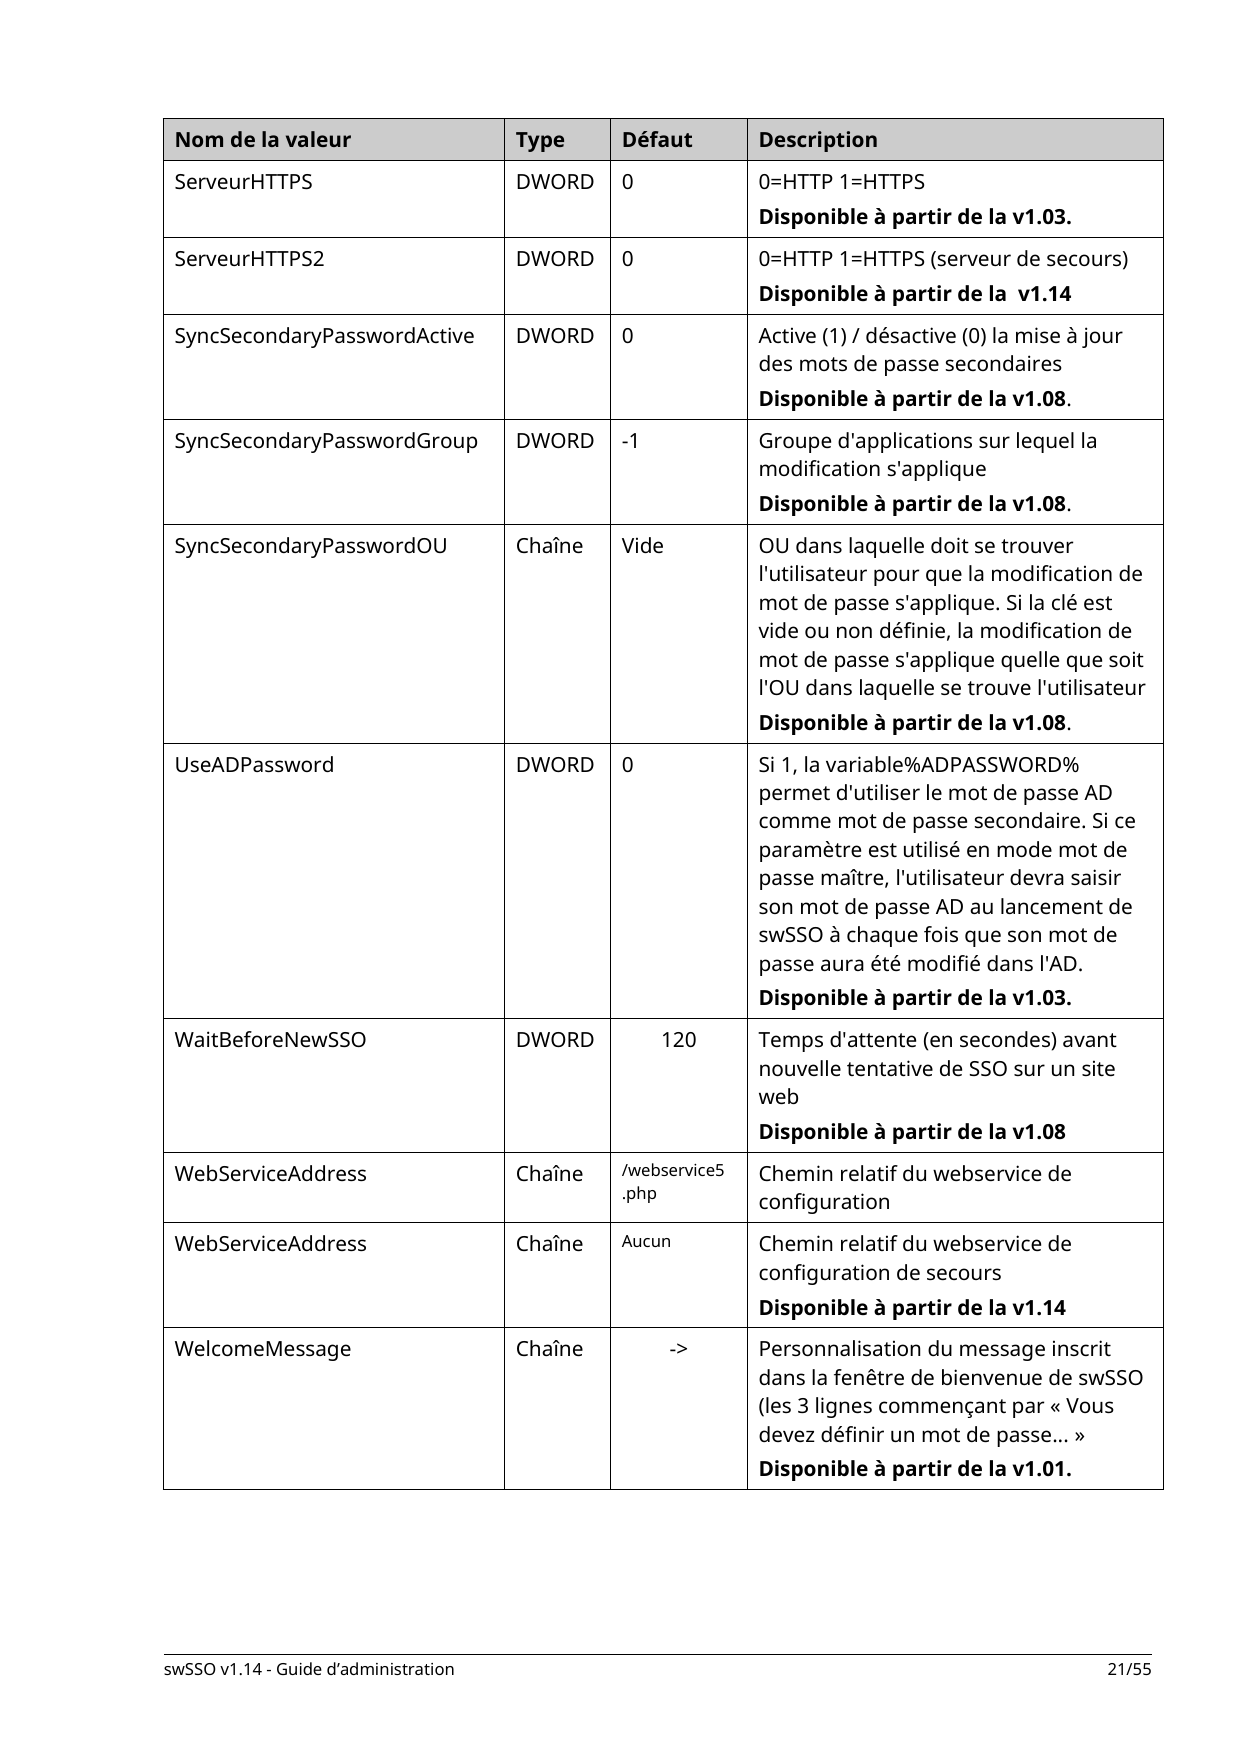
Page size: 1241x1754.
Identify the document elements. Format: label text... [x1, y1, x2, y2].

table_cell Chemin relatif du webservice de configuration [748, 1153, 1163, 1222]
table_cell Personnalisation du message inscrit dans la fenêtre de bienvenue de swSSO (les 3 lignes commençant par « Vous devez définir un mot de passe... » Disponible à partir de la v1.01. [748, 1328, 1163, 1489]
table_cell SyncSecondaryPasswordGroup [164, 420, 504, 524]
table_cell 120 [611, 1019, 747, 1152]
table_cell Groupe d'applications sur lequel la modification s'applique Disponible à partir de la v1.08. [748, 420, 1163, 524]
table_cell 0=HTTP 1=HTTPS Disponible à partir de la v1.03. [748, 161, 1163, 237]
table_cell ServeurHTTPS2 [164, 238, 504, 313]
table_cell DWORD [505, 420, 610, 524]
table_cell Chaîne [505, 1153, 610, 1222]
table_cell 0 [611, 238, 747, 313]
table_cell Chemin relatif du webservice de configuration de secours Disponible à partir de la v1.14 [748, 1223, 1163, 1327]
table_cell ServeurHTTPS [164, 161, 504, 237]
table_cell WaitBeforeNewSSO [164, 1019, 504, 1152]
table_cell OU dans laquelle doit se trouver l'utilisateur pour que la modification de mot de passe s'applique. Si la clé est vide ou non définie, la modification de mot de passe s'applique quelle que soit l'OU dans laquelle se trouve l'utilisateur Disponible à partir de la v1.08. [748, 525, 1163, 742]
table_cell UseADPassword [164, 744, 504, 1018]
table_cell DWORD [505, 161, 610, 237]
table_cell -1 [611, 420, 747, 524]
table_cell Chaîne [505, 1328, 610, 1489]
table_cell /webservice5 .php [611, 1153, 747, 1222]
table_cell 0=HTTP 1=HTTPS (serveur de secours) Disponible à partir de la v1.14 [748, 238, 1163, 313]
table_cell -> [611, 1328, 747, 1489]
table_cell Si 1, la variable%ADPASSWORD% permet d'utiliser le mot de passe AD comme mot de passe secondaire. Si ce paramètre est utilisé en mode mot de passe maître, l'utilisateur devra saisir son mot de passe AD au lancement de swSSO à chaque fois que son mot de passe aura été modifié dans l'AD. Disponible à partir de la v1.03. [748, 744, 1163, 1018]
table_cell SyncSecondaryPasswordOU [164, 525, 504, 742]
table_cell DWORD [505, 238, 610, 313]
table_cell WelcomeMessage [164, 1328, 504, 1489]
table_header Défaut [611, 119, 747, 160]
table_cell DWORD [505, 744, 610, 1018]
table_cell DWORD [505, 315, 610, 418]
table_cell Chaîne [505, 1223, 610, 1327]
table_cell DWORD [505, 1019, 610, 1152]
table_header Nom de la valeur [164, 119, 504, 160]
table_cell Chaîne [505, 525, 610, 742]
table_cell WebServiceAddress [164, 1223, 504, 1327]
table_cell 0 [611, 744, 747, 1018]
table_cell WebServiceAddress [164, 1153, 504, 1222]
table_cell Temps d'attente (en secondes) avant nouvelle tentative de SSO sur un site web Disponible à partir de la v1.08 [748, 1019, 1163, 1152]
table_cell Aucun [611, 1223, 747, 1327]
table_cell Active (1) / désactive (0) la mise à jour des mots de passe secondaires Disponible à partir de la v1.08. [748, 315, 1163, 418]
table_cell SyncSecondaryPasswordActive [164, 315, 504, 418]
table_header Type [505, 119, 610, 160]
table_cell Vide [611, 525, 747, 742]
table_cell 0 [611, 315, 747, 418]
table_cell 0 [611, 161, 747, 237]
table_header Description [748, 119, 1163, 160]
